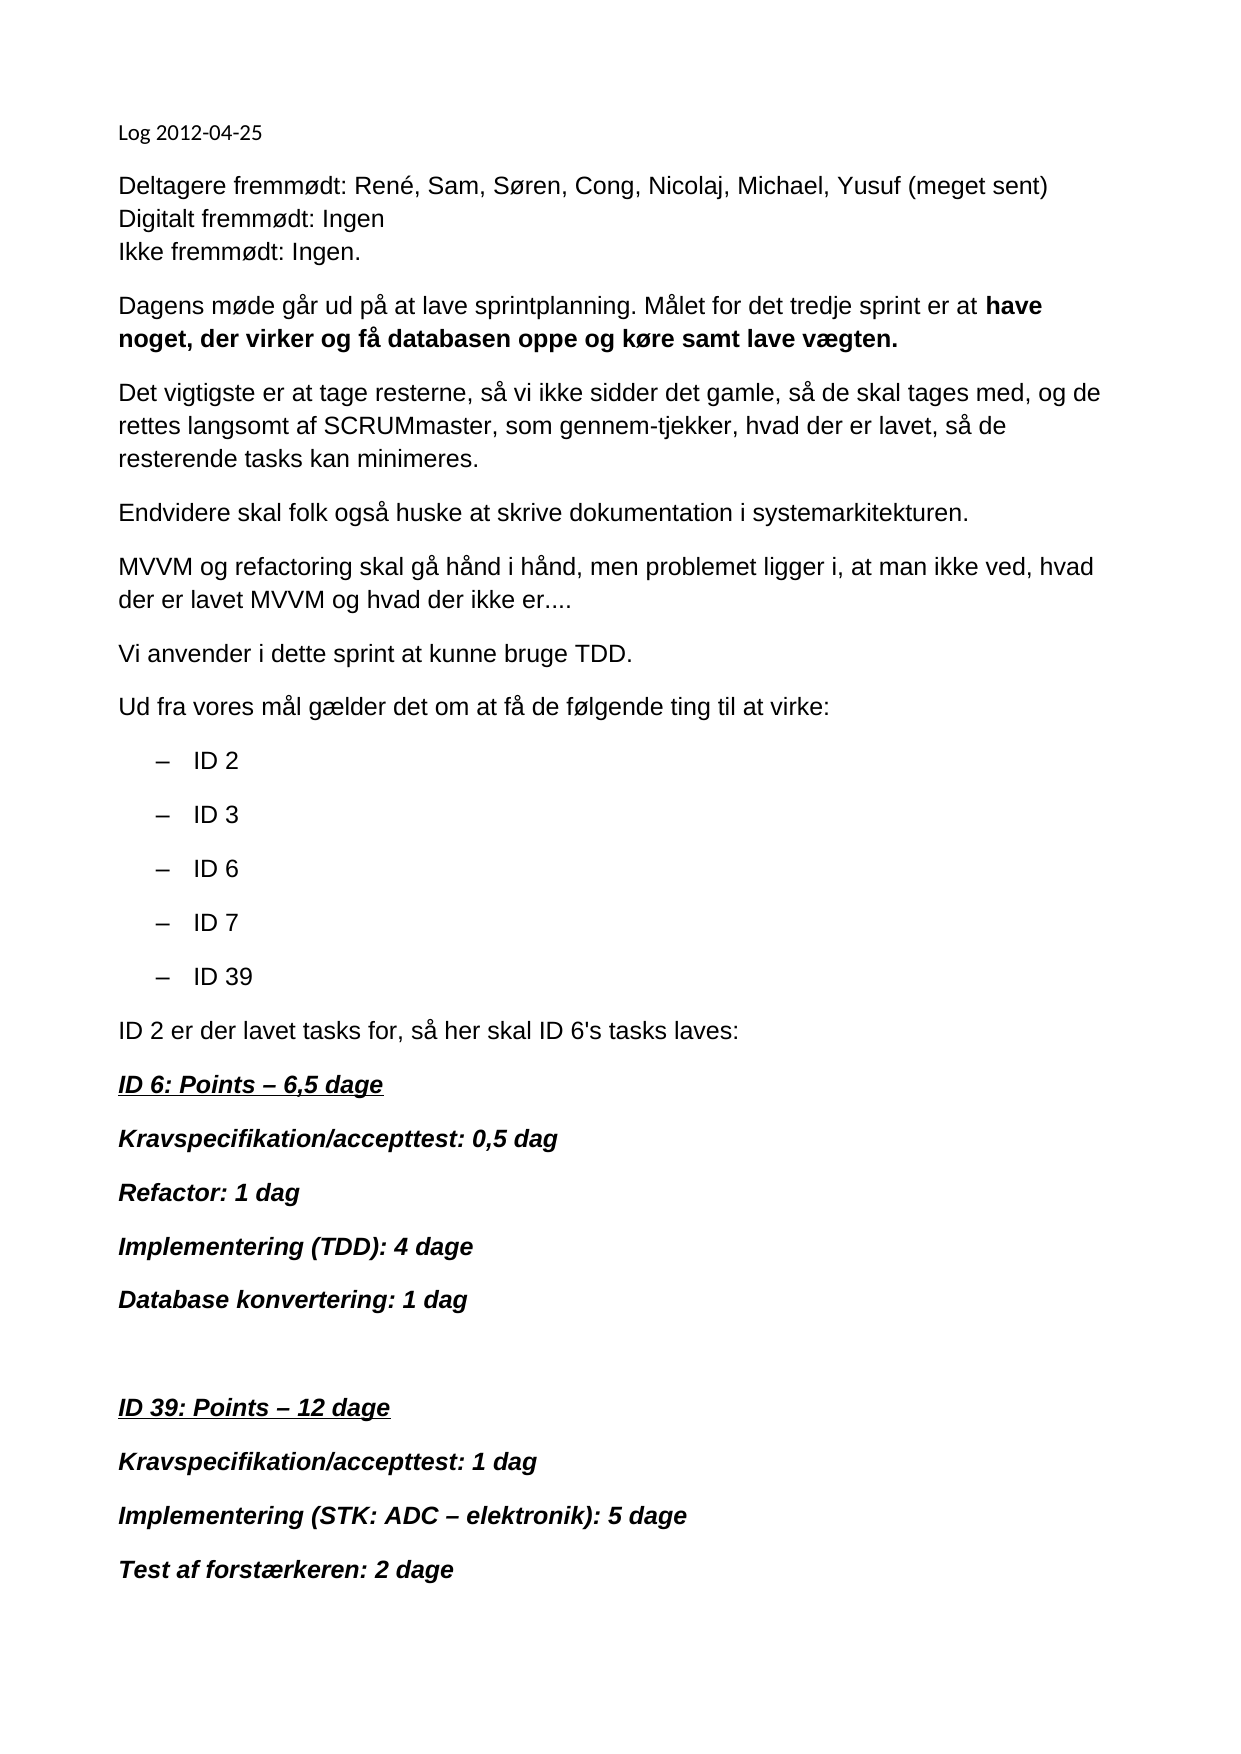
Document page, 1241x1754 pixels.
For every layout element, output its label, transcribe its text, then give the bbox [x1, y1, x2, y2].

text ID 6: Points – 6,5 dage [118, 1070, 1122, 1099]
text Deltagere fremmødt: René, Sam, Søren, Cong, Nicolaj, Michael, Yusuf (meget sent) Digitalt fremmødt: Ingen Ikke fremmødt: Ingen. [118, 171, 1122, 266]
text Dagens møde går ud på at lave sprintplanning. Målet for det tredje sprint er at have noget, der virker og få databasen oppe og køre samt lave vægten. [118, 291, 1122, 353]
list ID 7 [156, 908, 1122, 937]
text Implementering (STK: ADC – elektronik): 5 dage [118, 1501, 1122, 1529]
list ID 6 [156, 854, 1122, 883]
text Endvidere skal folk også huske at skrive dokumentation i systemarkitekturen. [118, 498, 1122, 527]
text Kravspecifikation/accepttest: 0,5 dag [118, 1124, 1122, 1152]
text Implementering (TDD): 4 dage [118, 1231, 1122, 1260]
text ID 39: Points – 12 dage [118, 1393, 1122, 1422]
text Refactor: 1 dag [118, 1178, 1122, 1206]
text Kravspecifikation/accepttest: 1 dag [118, 1447, 1122, 1476]
list ID 3 [156, 800, 1122, 829]
text Ud fra vores mål gælder det om at få de følgende ting til at virke: [118, 692, 1122, 721]
text Log 2012-04-25 [118, 118, 1122, 146]
text Vi anvender i dette sprint at kunne bruge TDD. [118, 638, 1122, 667]
text Det vigtigste er at tage resterne, så vi ikke sidder det gamle, så de skal tages med, og de rettes langsomt af SCRUMmaster, som gennem-tjekker, hvad der er lavet, så de resterende tasks kan minimeres. [118, 378, 1122, 473]
list ID 2 [156, 746, 1122, 775]
text MVVM og refactoring skal gå hånd i hånd, men problemet ligger i, at man ikke ved, hvad der er lavet MVVM og hvad der ikke er.... [118, 552, 1122, 613]
list ID 39 [156, 962, 1122, 991]
text Test af forstærkeren: 2 dage [118, 1554, 1122, 1583]
text ID 2 er der lavet tasks for, så her skal ID 6's tasks laves: [118, 1016, 1122, 1045]
text Database konvertering: 1 dag [118, 1285, 1122, 1314]
